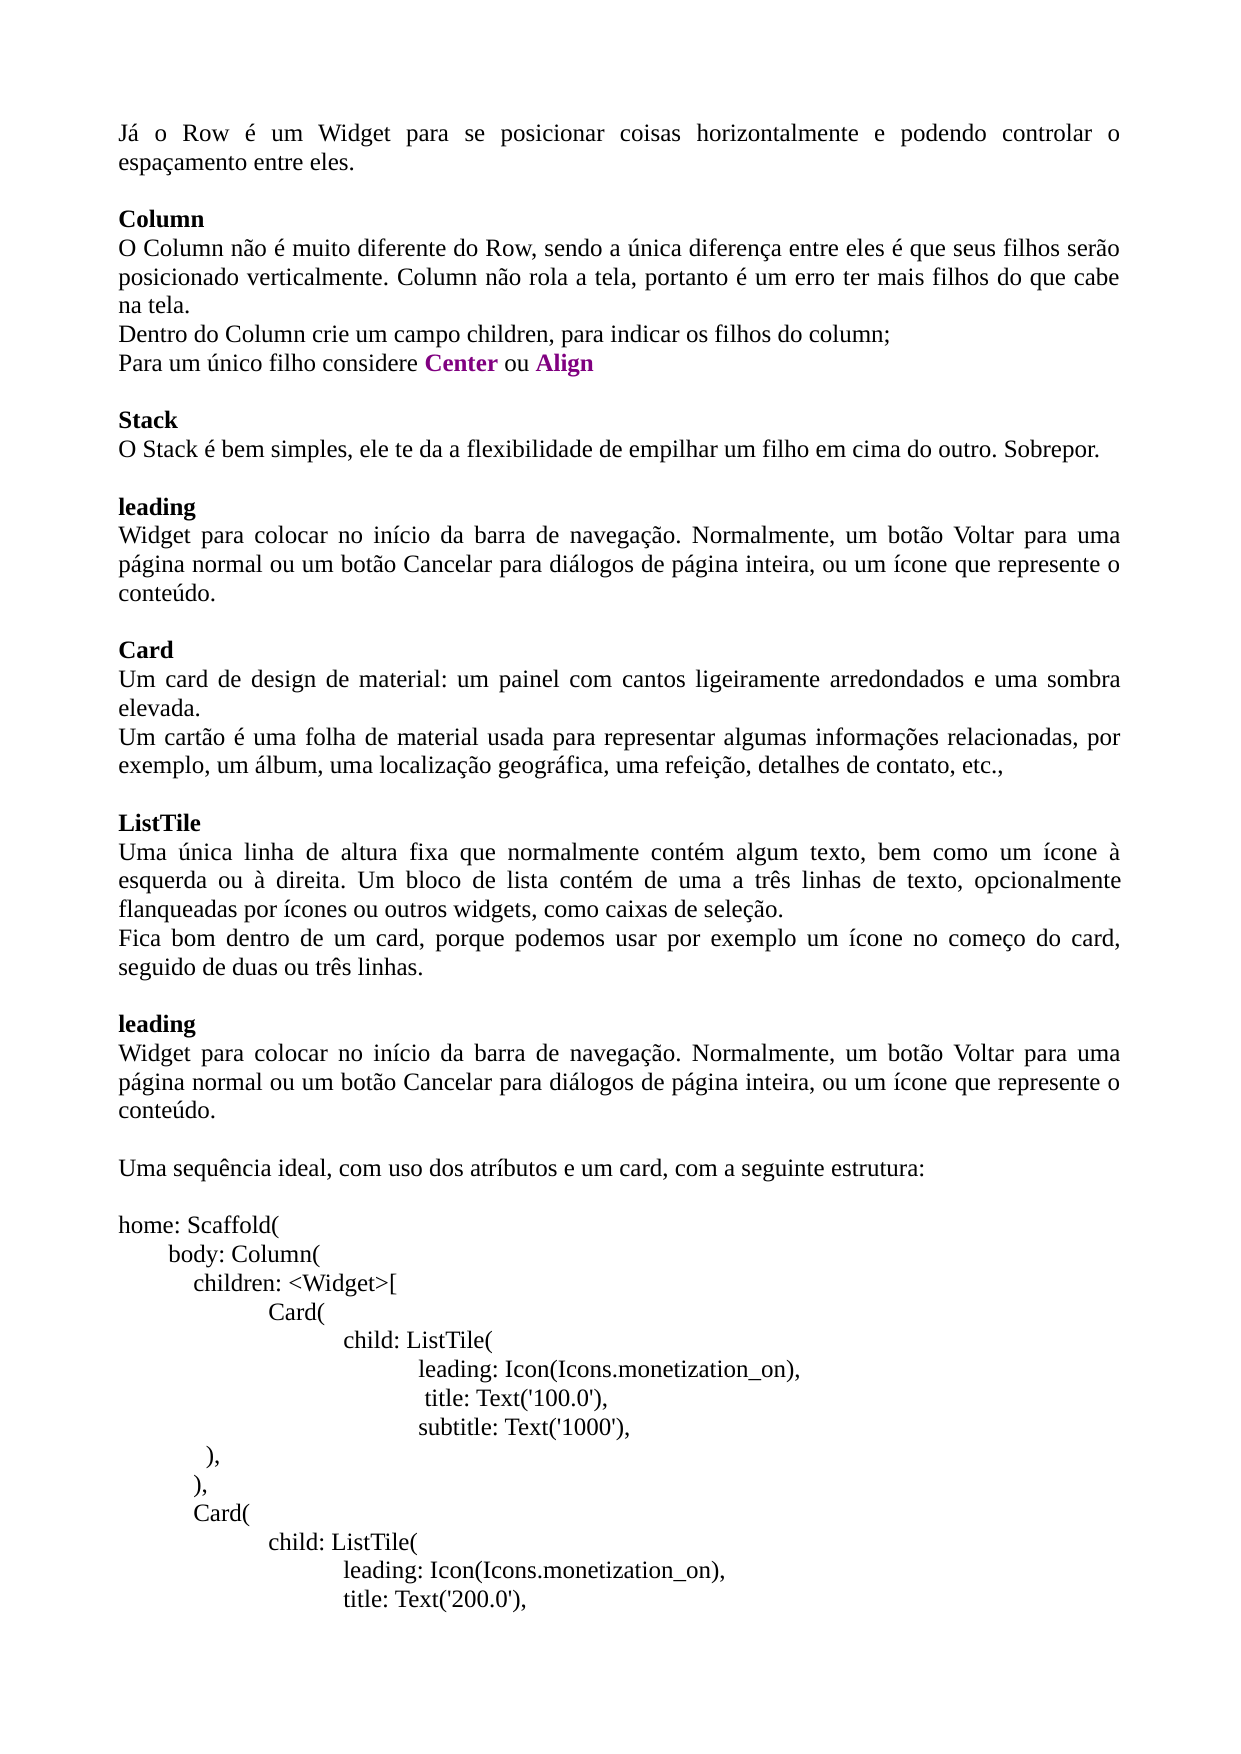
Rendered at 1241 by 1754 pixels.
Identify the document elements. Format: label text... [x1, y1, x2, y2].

text children: <Widget>[ [118, 1268, 1122, 1297]
text child: ListTile( [118, 1326, 1122, 1354]
text child: ListTile( [118, 1527, 1122, 1556]
text Uma sequência ideal, com uso dos atríbutos e um card, com a seguinte estrutura: [118, 1153, 1122, 1182]
text Stack [118, 406, 1122, 434]
text O Column não é muito diferente do Row, sendo a única diferença entre eles é que seus filhos serão posicionado verticalmente. Column não rola a tela, portanto é um erro ter mais filhos do que cabe na tela. [118, 233, 1122, 319]
text leading: Icon(Icons.monetization_on), [118, 1354, 1122, 1383]
text home: Scaffold( [118, 1211, 1122, 1239]
text Um cartão é uma folha de material usada para representar algumas informações relacionadas, por exemplo, um álbum, uma localização geográfica, uma refeição, detalhes de contato, etc., [118, 722, 1122, 779]
text Column [118, 204, 1122, 233]
text ), [118, 1469, 1122, 1498]
text leading: Icon(Icons.monetization_on), [118, 1556, 1122, 1584]
text subtitle: Text('1000'), [118, 1412, 1122, 1441]
text O Stack é bem simples, ele te da a flexibilidade de empilhar um filho em cima do outro. Sobrepor. [118, 434, 1122, 463]
text Widget para colocar no início da barra de navegação. Normalmente, um botão Voltar para uma página normal ou um botão Cancelar para diálogos de página inteira, ou um ícone que represente o conteúdo. [118, 521, 1122, 607]
text Card( [118, 1297, 1122, 1326]
text leading [118, 492, 1122, 521]
text body: Column( [118, 1239, 1122, 1268]
text Um card de design de material: um painel com cantos ligeiramente arredondados e uma sombra elevada. [118, 664, 1122, 722]
text Fica bom dentro de um card, porque podemos usar por exemplo um ícone no começo do card, seguido de duas ou três linhas. [118, 923, 1122, 981]
text Card( [118, 1498, 1122, 1527]
text ListTile [118, 808, 1122, 837]
text Dentro do Column crie um campo children, para indicar os filhos do column; [118, 319, 1122, 348]
text Uma única linha de altura fixa que normalmente contém algum texto, bem como um ícone à esquerda ou à direita. Um bloco de lista contém de uma a três linhas de texto, opcionalmente flanqueadas por ícones ou outros widgets, como caixas de seleção. [118, 837, 1122, 923]
text leading [118, 1009, 1122, 1038]
text Já o Row é um Widget para se posicionar coisas horizontalmente e podendo controlar o espaçamento entre eles. [118, 118, 1122, 176]
text title: Text('200.0'), [118, 1584, 1122, 1613]
text title: Text('100.0'), [118, 1383, 1122, 1412]
text Card [118, 636, 1122, 664]
text Para um único filho considere Center ou Align [118, 348, 1122, 377]
text Widget para colocar no início da barra de navegação. Normalmente, um botão Voltar para uma página normal ou um botão Cancelar para diálogos de página inteira, ou um ícone que represente o conteúdo. [118, 1038, 1122, 1124]
text ), [118, 1441, 1122, 1469]
